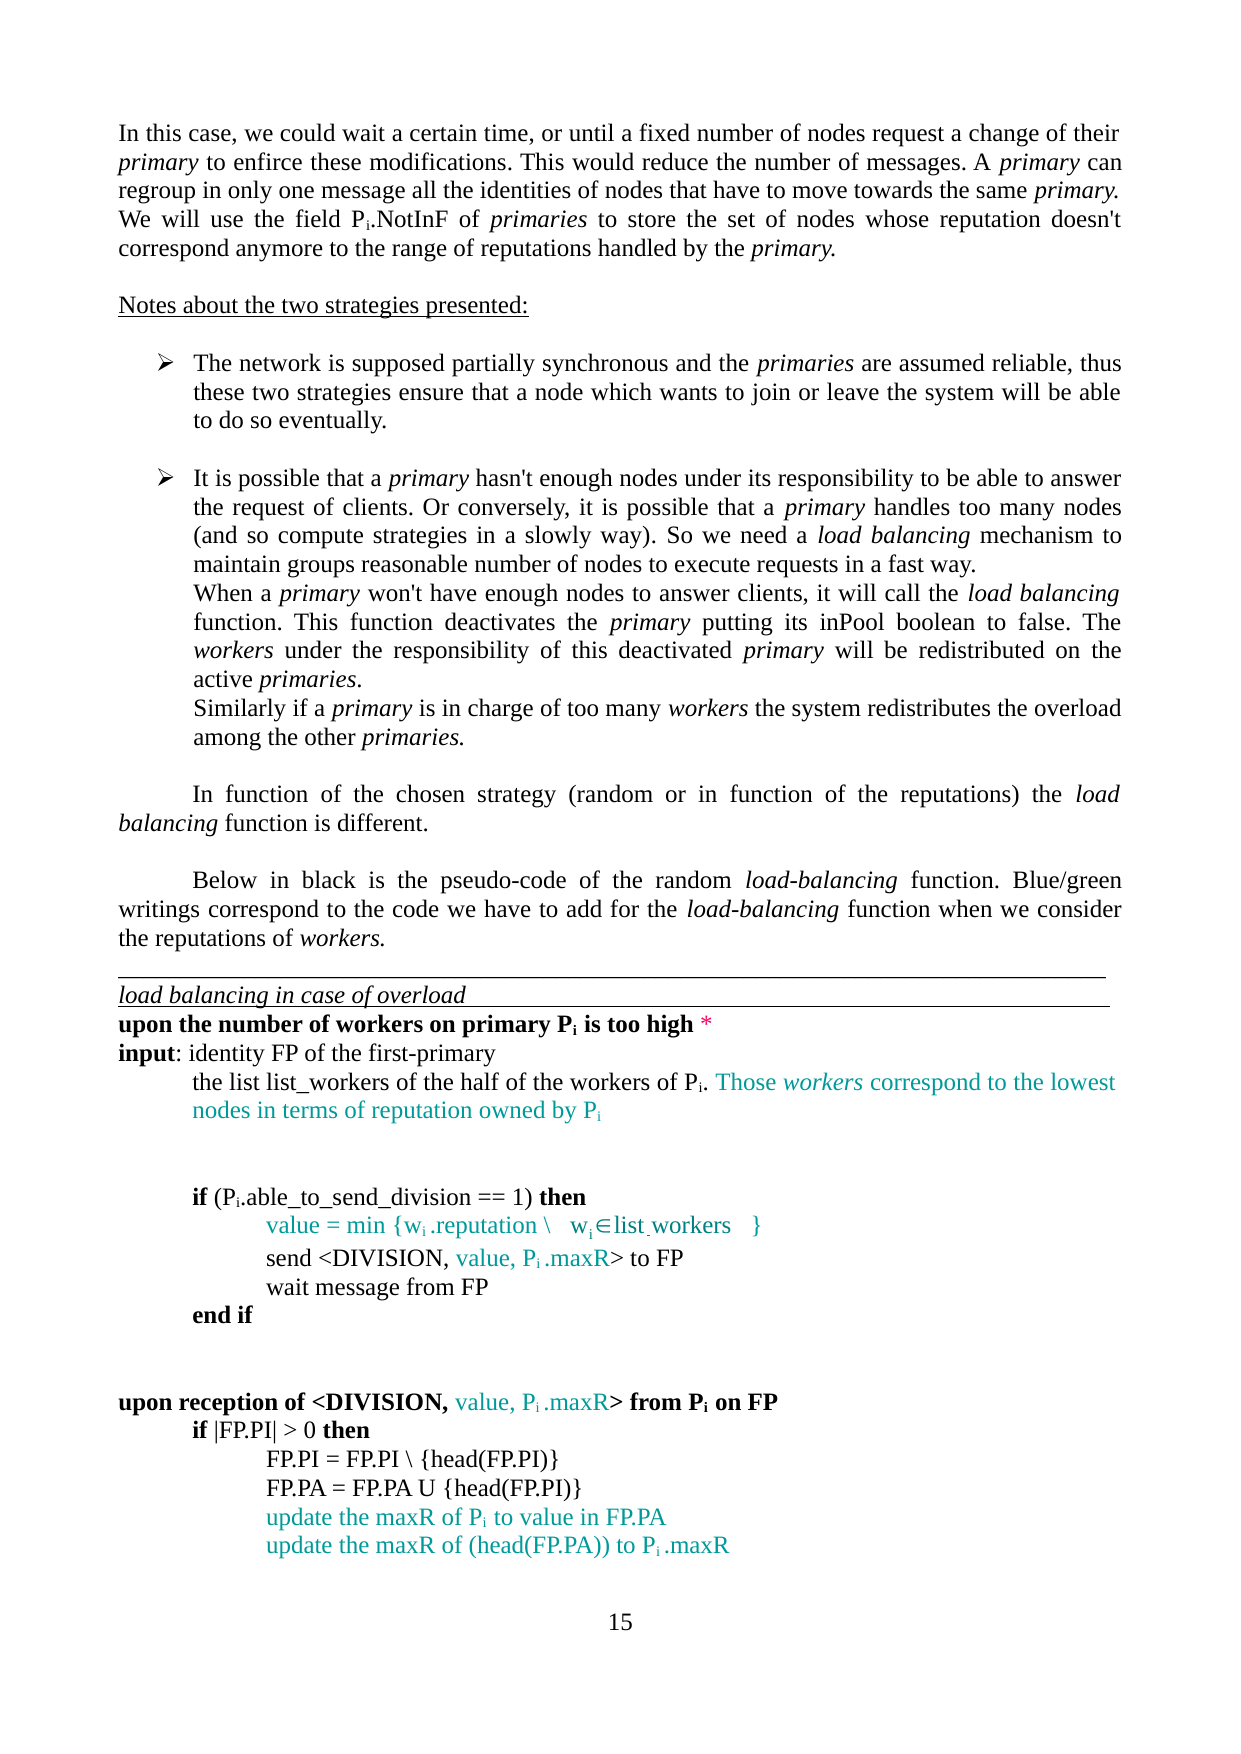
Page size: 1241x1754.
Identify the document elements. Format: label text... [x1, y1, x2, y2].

text In function of the chosen strategy (random or in function of the reputations) the load balancing function is different. [118, 779, 1122, 837]
text end if [118, 1301, 1122, 1329]
text update the maxR of Pi to value in FP.PA [118, 1502, 1122, 1531]
text value = min {wi .reputation \} [118, 1211, 1122, 1243]
text upon the number of workers on primary Pi is too high * [118, 1009, 1122, 1038]
text Below in black is the pseudo-code of the random load-balancing function. Blue/green writings correspond to the code we have to add for the load-balancing function when we consider the reputations of workers. [118, 866, 1122, 952]
text send <DIVISION, value, Pi .maxR> to FP [118, 1243, 1122, 1272]
text if |FP.PI| > 0 then [118, 1416, 1122, 1444]
list When a primary won't have enough nodes to answer clients, it will call the load balancing function. This function deactivates the primary putting its inPool boolean to false. The workers under the responsibility of this deactivated primary will be redistributed on the active primaries. [156, 578, 1122, 693]
list The network is supposed partially synchronous and the primaries are assumed reliable, thus these two strategies ensure that a node which wants to join or leave the system will be able to do so eventually. [156, 348, 1122, 434]
text _______________________________________________________________________________ [118, 952, 1122, 981]
text update the maxR of (head(FP.PA)) to Pi .maxR [118, 1531, 1122, 1559]
text wait message from FP [118, 1272, 1122, 1301]
text input: identity FP of the first-primary [118, 1038, 1122, 1067]
text upon reception of <DIVISION, value, Pi .maxR> from Pi on FP [118, 1387, 1122, 1416]
text In this case, we could wait a certain time, or until a fixed number of nodes request a change of their primary to enfirce these modifications. This would reduce the number of messages. A primary can regroup in only one message all the identities of nodes that have to move towards the same primary. We will use the field Pi.NotInF of primaries to store the set of nodes whose reputation doesn't correspond anymore to the range of reputations handled by the primary. [118, 118, 1122, 262]
list It is possible that a primary hasn't enough nodes under its responsibility to be able to answer the request of clients. Or conversely, it is possible that a primary handles too many nodes (and so compute strategies in a slowly way). So we need a load balancing mechanism to maintain groups reasonable number of nodes to execute requests in a fast way. [156, 463, 1122, 578]
text Notes about the two strategies presented: [118, 291, 1122, 319]
text FP.PI = FP.PI \ {head(FP.PI)} [118, 1444, 1122, 1473]
text the list list_workers of the half of the workers of Pi. Those workers correspond to the lowest nodes in terms of reputation owned by Pi [118, 1067, 1122, 1124]
list Similarly if a primary is in charge of too many workers the system redistributes the overload among the other primaries. [156, 693, 1122, 751]
text FP.PA = FP.PA U {head(FP.PI)} [118, 1473, 1122, 1502]
text if (Pi.able_to_send_division == 1) then [118, 1182, 1122, 1211]
text load balancing in case of overload [118, 981, 1122, 1009]
